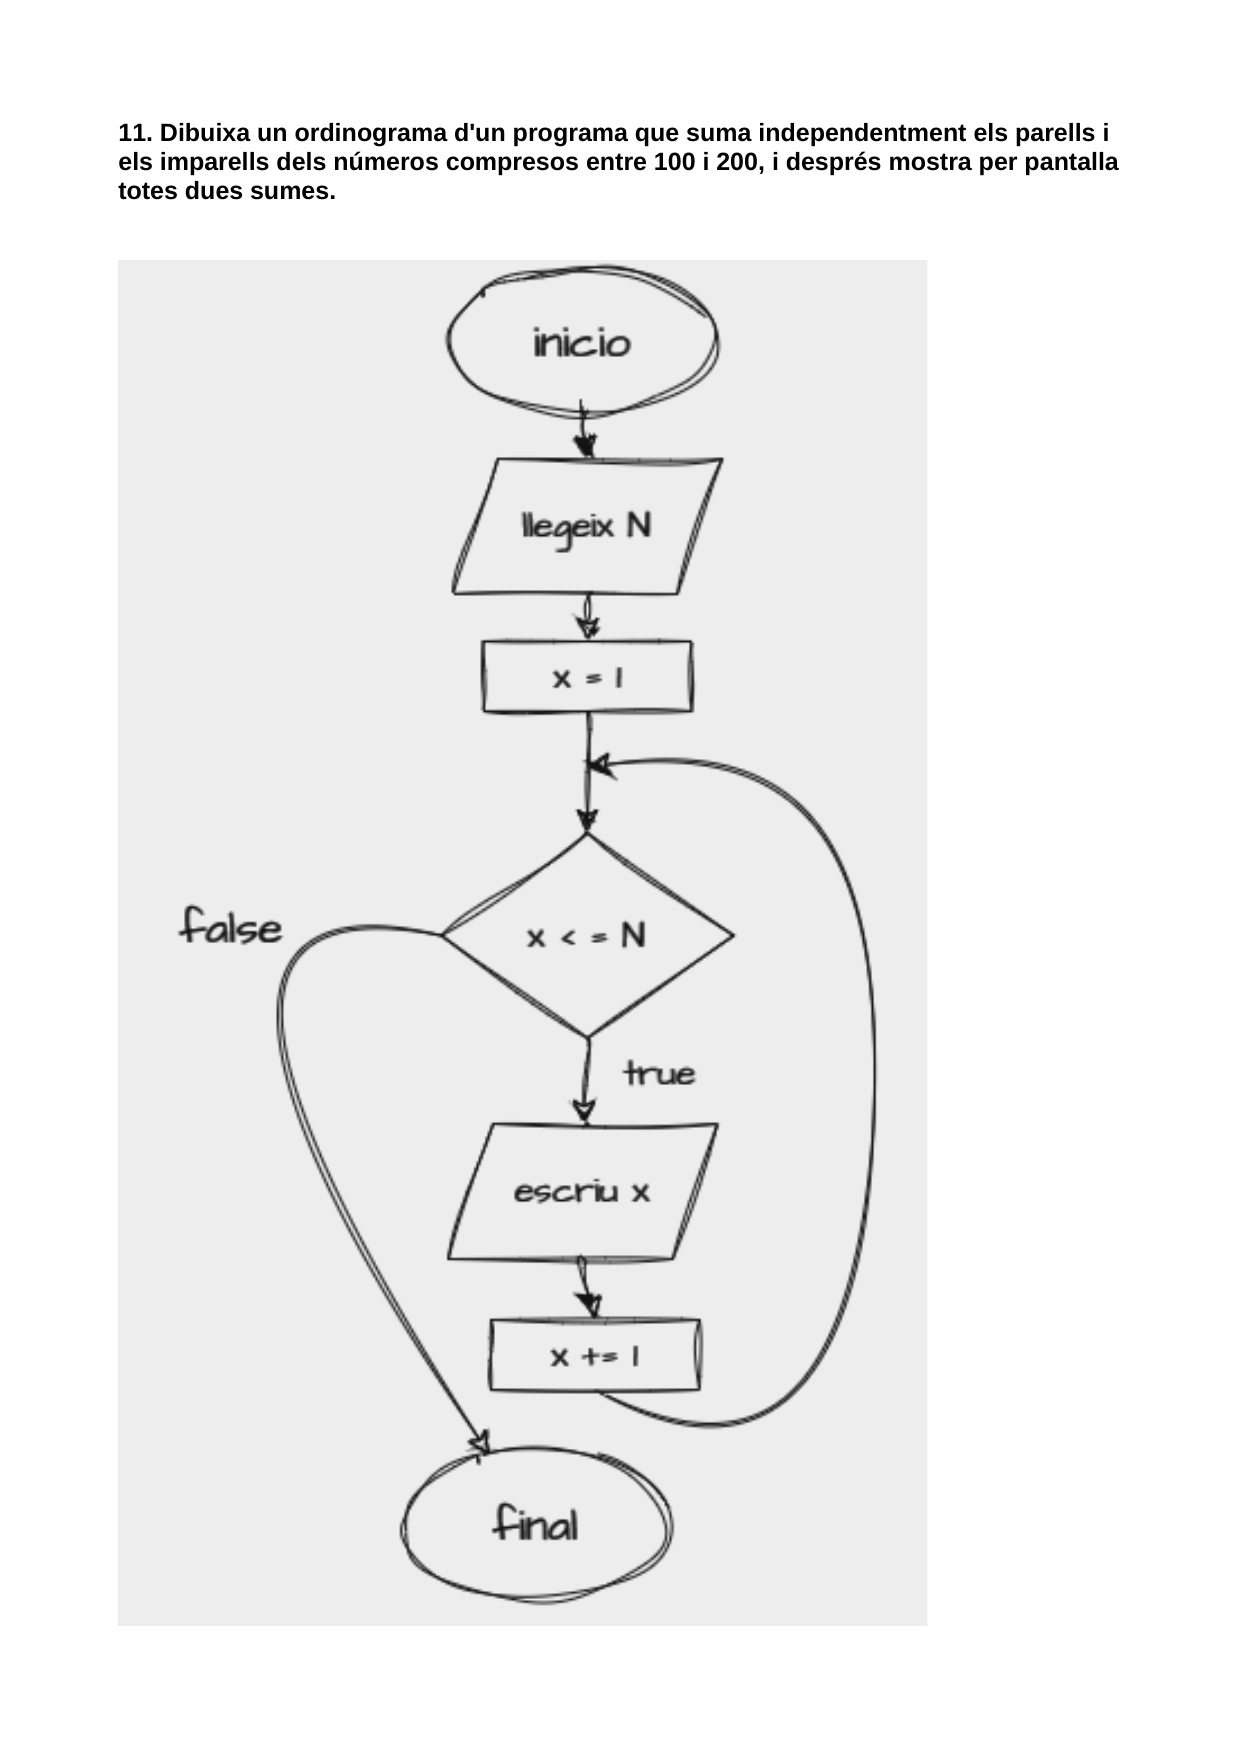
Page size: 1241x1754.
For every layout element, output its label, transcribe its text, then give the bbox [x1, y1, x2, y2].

picture [118, 260, 928, 1626]
text 11. Dibuixa un ordinograma d'un programa que suma independentment els parells i els imparells dels números compresos entre 100 i 200, i després mostra per pantalla totes dues sumes. [118, 118, 1122, 204]
